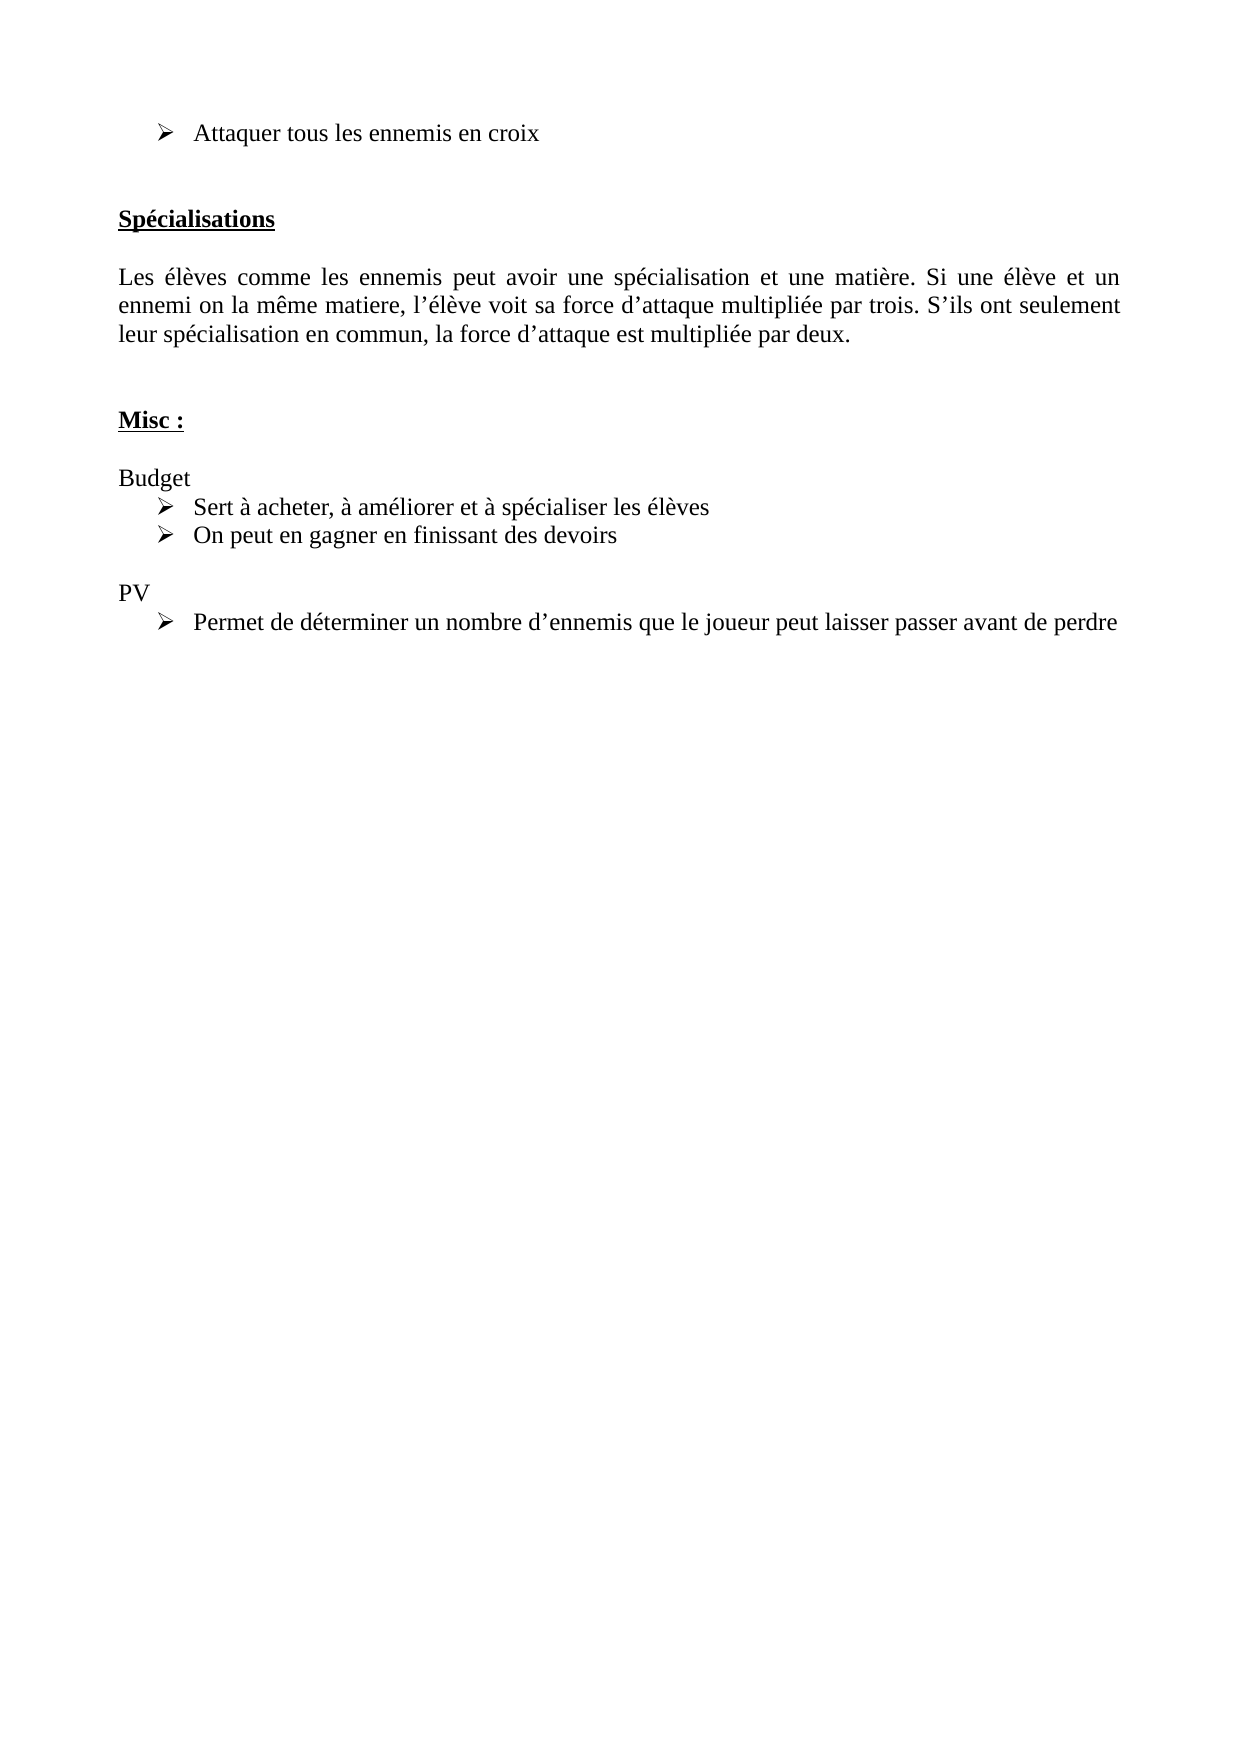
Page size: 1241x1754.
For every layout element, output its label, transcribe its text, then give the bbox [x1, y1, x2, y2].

list Sert à acheter, à améliorer et à spécialiser les élèves [156, 492, 1122, 521]
text Spécialisations [118, 204, 1122, 233]
list Attaquer tous les ennemis en croix [156, 118, 1122, 147]
list Permet de déterminer un nombre d’ennemis que le joueur peut laisser passer avant de perdre [156, 607, 1122, 636]
list On peut en gagner en finissant des devoirs [156, 521, 1122, 549]
text PV [118, 578, 1122, 607]
text Budget [118, 463, 1122, 492]
text Les élèves comme les ennemis peut avoir une spécialisation et une matière. Si une élève et un ennemi on la même matiere, l’élève voit sa force d’attaque multipliée par trois. S’ils ont seulement leur spécialisation en commun, la force d’attaque est multipliée par deux. [118, 262, 1122, 348]
text Misc : [118, 406, 1122, 434]
